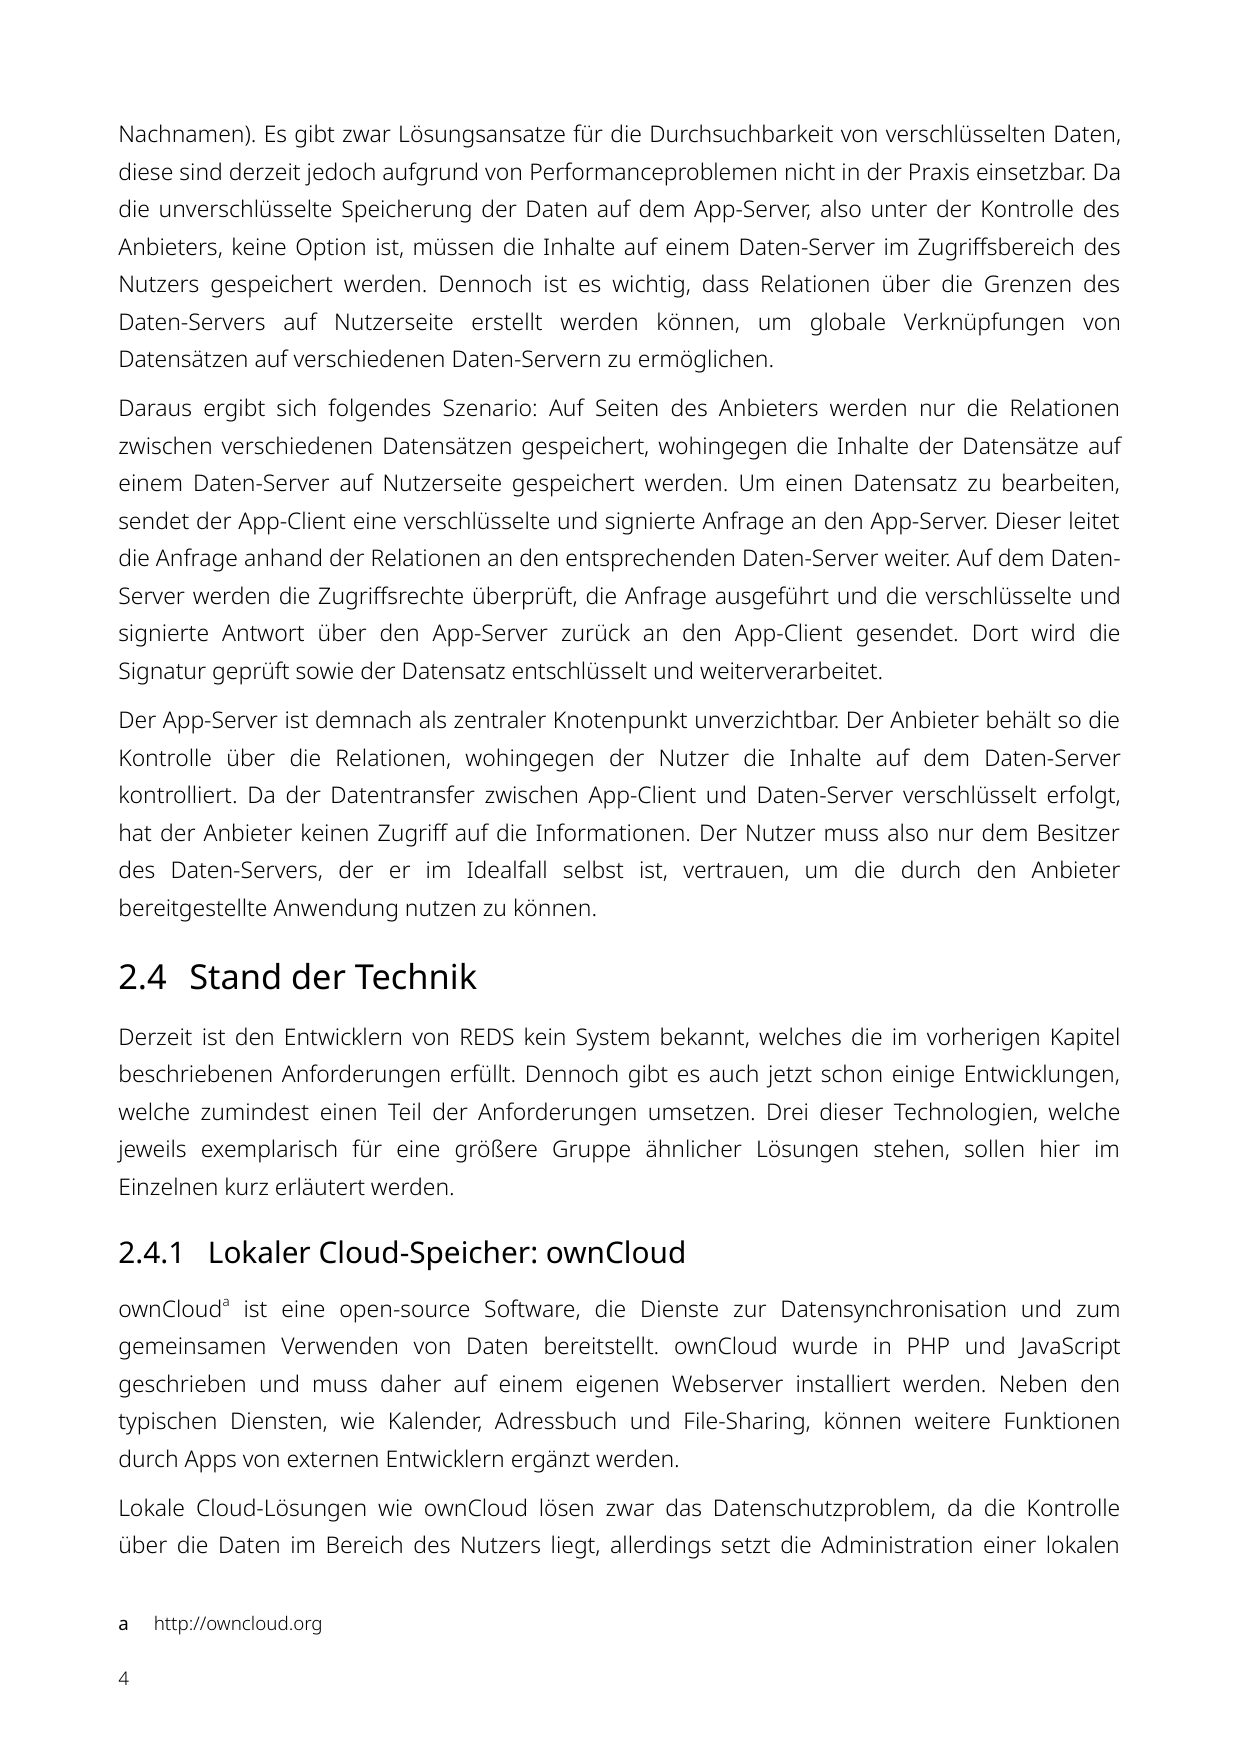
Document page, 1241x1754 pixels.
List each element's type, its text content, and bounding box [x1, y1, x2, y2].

text http://owncloud.org [118, 1610, 1122, 1636]
text Nachnamen). Es gibt zwar Lösungsansatze für die Durchsuchbarkeit von verschlüsselten Daten, diese sind derzeit jedoch aufgrund von Performanceproblemen nicht in der Praxis einsetzbar. Da die unverschlüsselte Speicherung der Daten auf dem App-Server, also unter der Kontrolle des Anbieters, keine Option ist, müssen die Inhalte auf einem Daten-Server im Zugriffsbereich des Nutzers gespeichert werden. Dennoch ist es wichtig, dass Relationen über die Grenzen des Daten-Servers auf Nutzerseite erstellt werden können, um globale Verknüpfungen von Datensätzen auf verschiedenen Daten-Servern zu ermöglichen. [118, 118, 1122, 374]
text Der App-Server ist demnach als zentraler Knotenpunkt unverzichtbar. Der Anbieter behält so die Kontrolle über die Relationen, wohingegen der Nutzer die Inhalte auf dem Daten-Server kontrolliert. Da der Datentransfer zwischen App-Client und Daten-Server verschlüsselt erfolgt, hat der Anbieter keinen Zugriff auf die Informationen. Der Nutzer muss also nur dem Besitzer des Daten-Servers, der er im Idealfall selbst ist, vertrauen, um die durch den Anbieter bereitgestellte Anwendung nutzen zu können. [118, 704, 1122, 923]
text Derzeit ist den Entwicklern von REDS kein System bekannt, welches die im vorherigen Kapitel beschriebenen Anforderungen erfüllt. Dennoch gibt es auch jetzt schon einige Entwicklungen, welche zumindest einen Teil der Anforderungen umsetzen. Drei dieser Technologien, welche jeweils exemplarisch für eine größere Gruppe ähnlicher Lösungen stehen, sollen hier im Einzelnen kurz erläutert werden. [118, 1021, 1122, 1202]
text Lokale Cloud-Lösungen wie ownCloud lösen zwar das Datenschutzproblem, da die Kontrolle über die Daten im Bereich des Nutzers liegt, allerdings setzt die Administration einer lokalen [118, 1492, 1122, 1561]
subtitle Lokaler Cloud-Speicher: ownCloud [118, 1232, 1122, 1273]
text ownCloud ist eine open-source Software, die Dienste zur Datensynchronisation und zum gemeinsamen Verwenden von Daten bereitstellt. ownCloud wurde in PHP und JavaScript geschrieben und muss daher auf einem eigenen Webserver installiert werden. Neben den typischen Diensten, wie Kalender, Adressbuch und File-Sharing, können weitere Funktionen durch Apps von externen Entwicklern ergänzt werden. [118, 1292, 1122, 1474]
text Daraus ergibt sich folgendes Szenario: Auf Seiten des Anbieters werden nur die Relationen zwischen verschiedenen Datensätzen gespeichert, wohingegen die Inhalte der Datensätze auf einem Daten-Server auf Nutzerseite gespeichert werden. Um einen Datensatz zu bearbeiten, sendet der App-Client eine verschlüsselte und signierte Anfrage an den App-Server. Dieser leitet die Anfrage anhand der Relationen an den entsprechenden Daten-Server weiter. Auf dem Daten-Server werden die Zugriffsrechte überprüft, die Anfrage ausgeführt und die verschlüsselte und signierte Antwort über den App-Server zurück an den App-Client gesendet. Dort wird die Signatur geprüft sowie der Datensatz entschlüsselt und weiterverarbeitet. [118, 392, 1122, 686]
subtitle Stand der Technik [118, 953, 1122, 1000]
